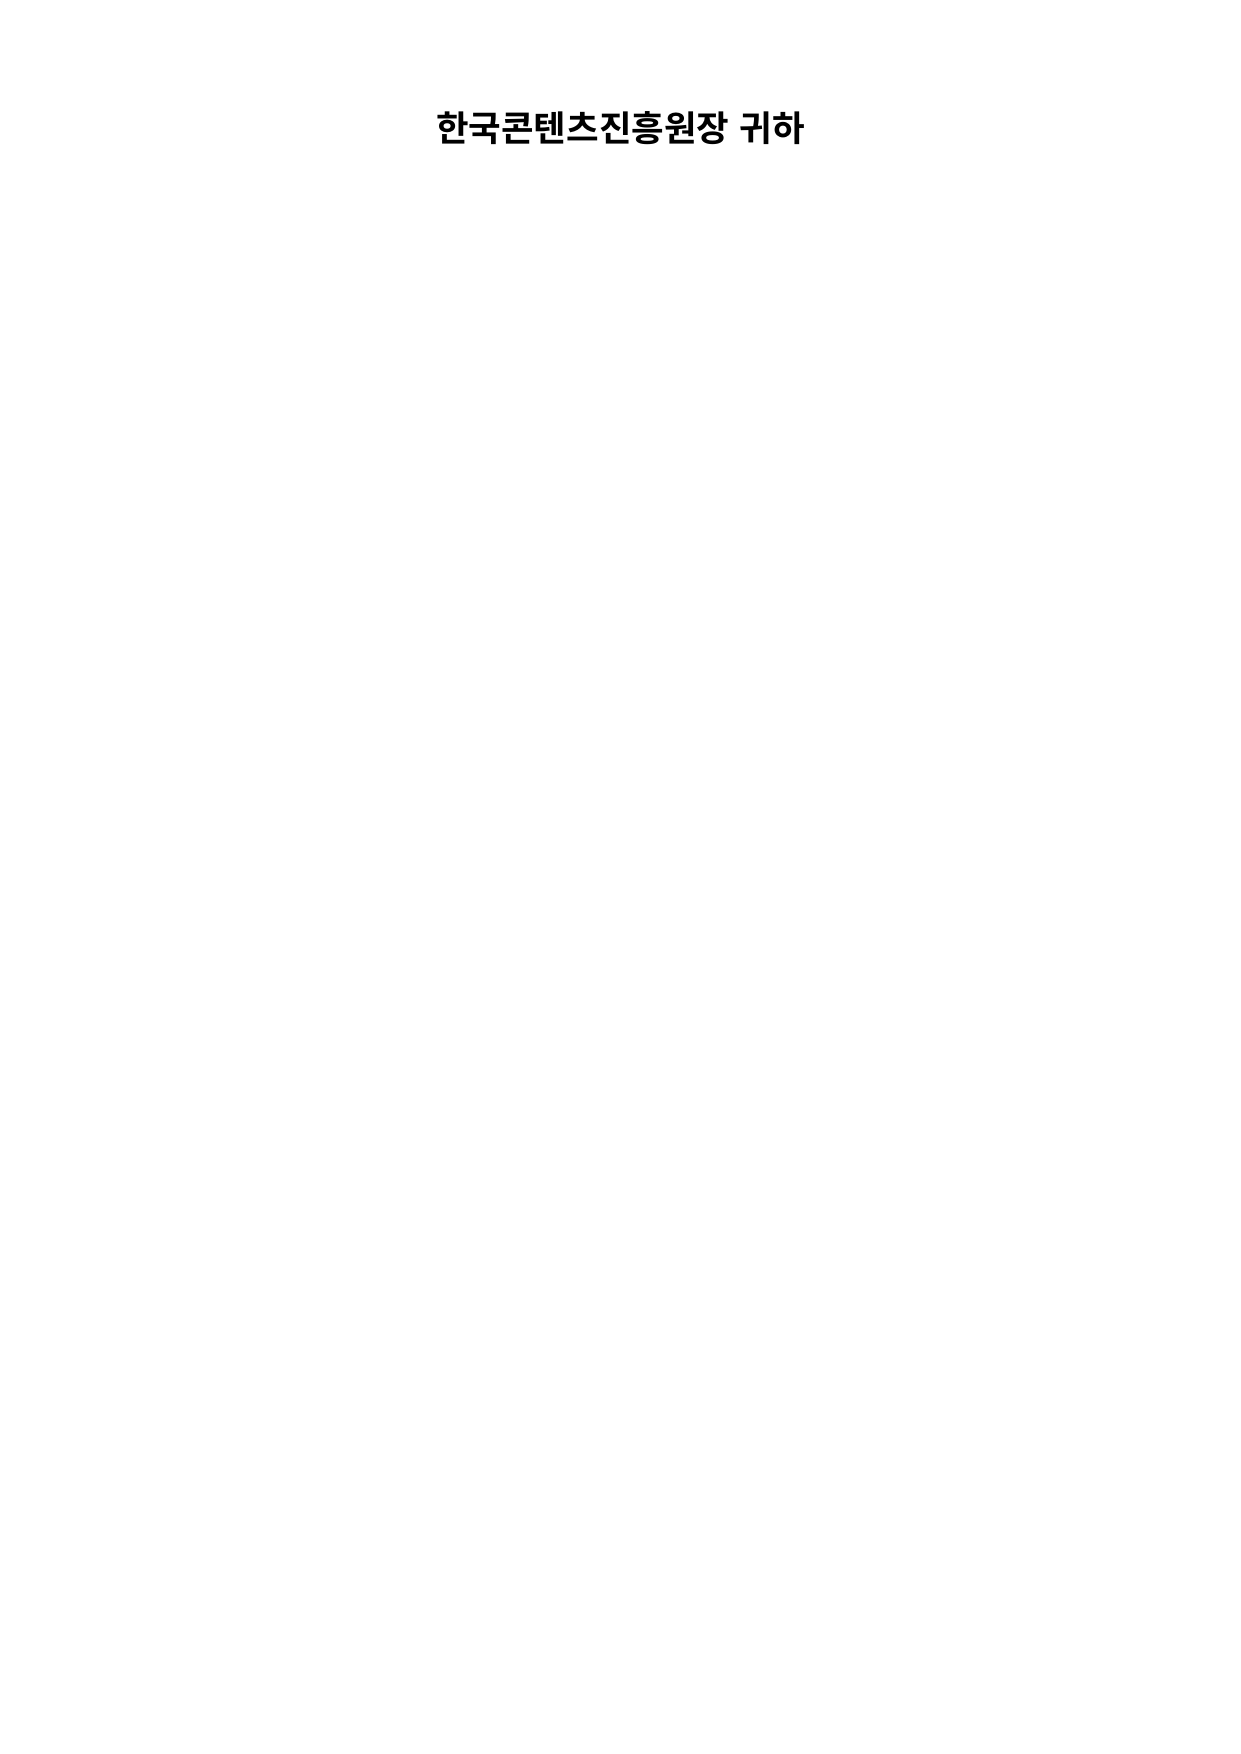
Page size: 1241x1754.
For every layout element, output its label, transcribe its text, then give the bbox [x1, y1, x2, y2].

text 한국콘텐츠진흥원장 귀하 [118, 100, 1122, 151]
